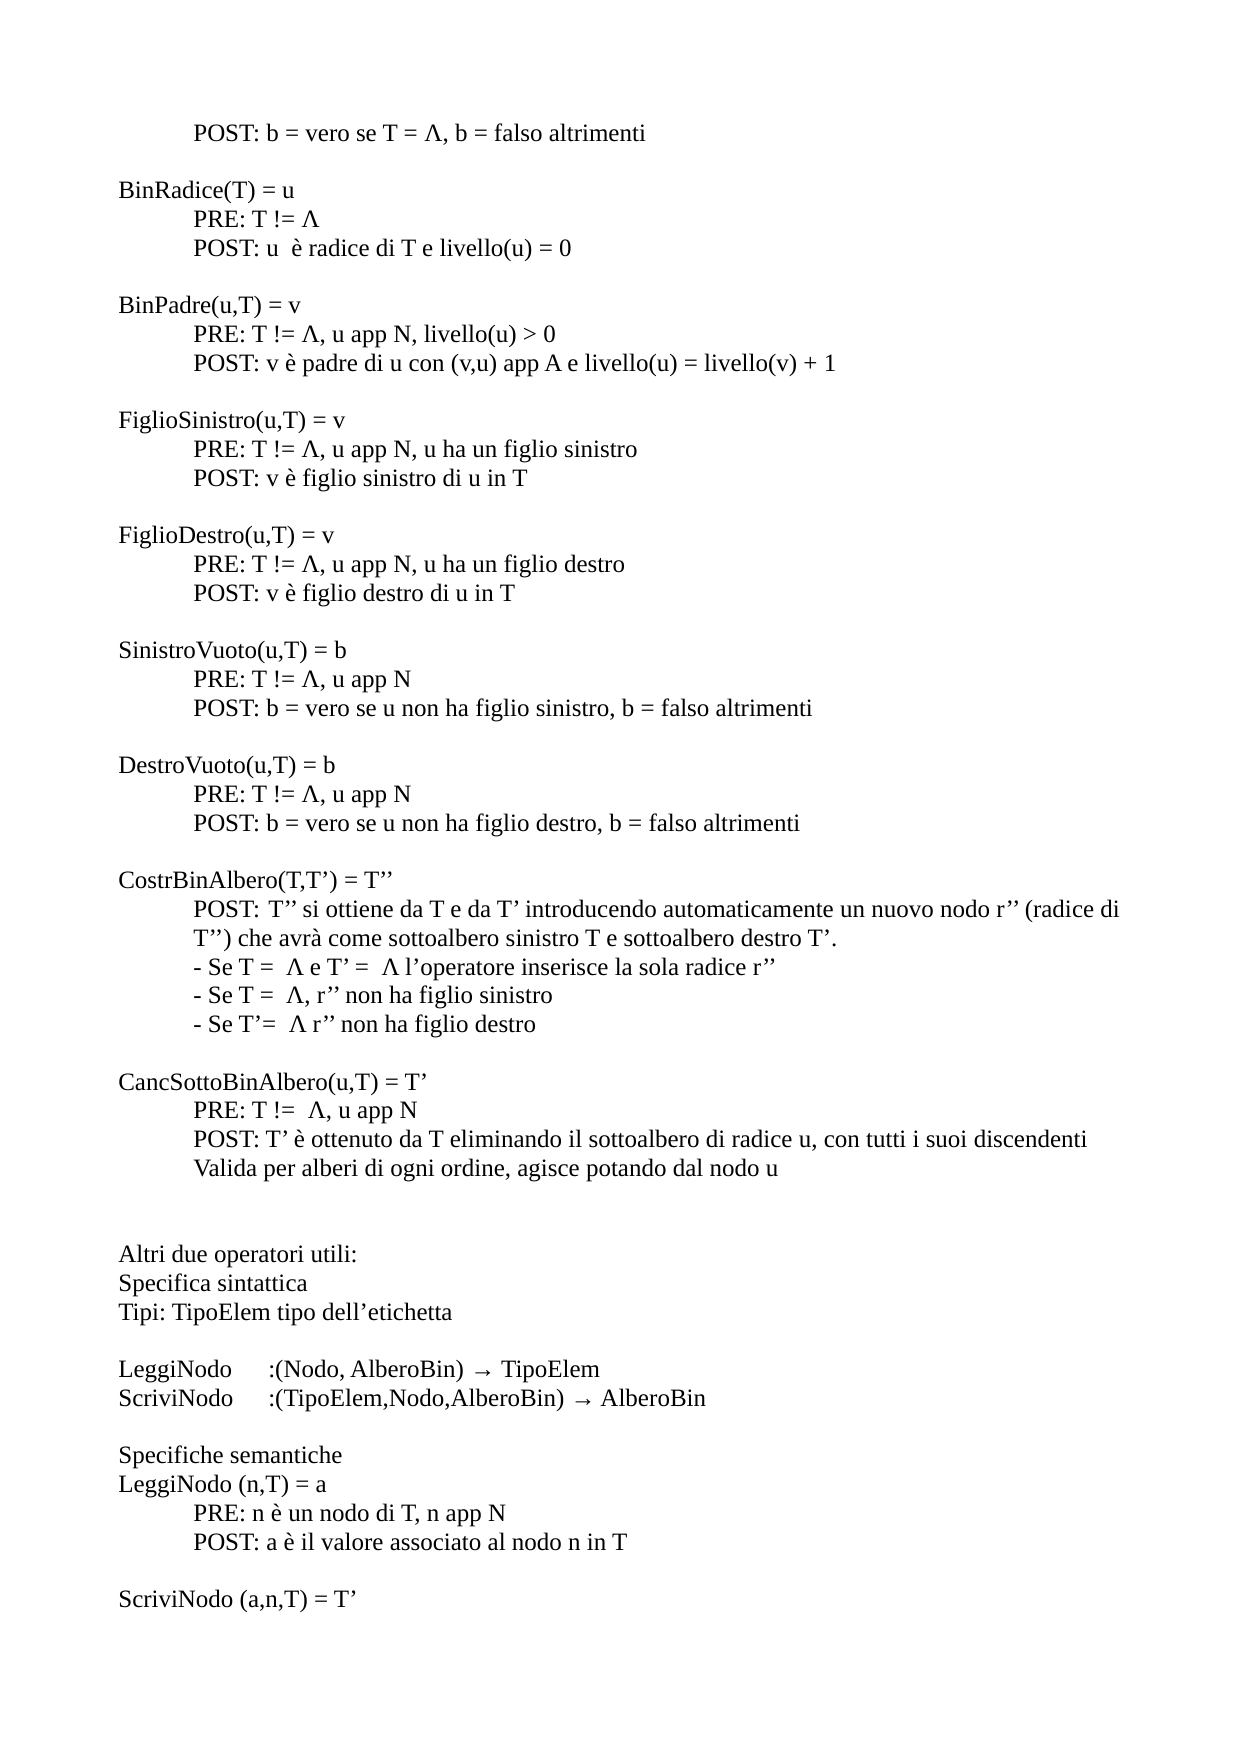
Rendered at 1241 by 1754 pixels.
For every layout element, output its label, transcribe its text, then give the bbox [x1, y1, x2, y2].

text ScriviNodo :(TipoElem,Nodo,AlberoBin) → AlberoBin [118, 1383, 1122, 1412]
text POST: u è radice di T e livello(u) = 0 [118, 233, 1122, 262]
text POST: T’ è ottenuto da T eliminando il sottoalbero di radice u, con tutti i suoi discendenti [118, 1124, 1122, 1153]
text POST: v è padre di u con (v,u) app A e livello(u) = livello(v) + 1 [118, 348, 1122, 377]
text BinRadice(T) = u [118, 176, 1122, 204]
text POST: v è figlio sinistro di u in T [118, 463, 1122, 492]
text Specifiche semantiche [118, 1441, 1122, 1469]
text - Se T = Λ, r’’ non ha figlio sinistro [118, 981, 1122, 1009]
text Valida per alberi di ogni ordine, agisce potando dal nodo u [118, 1153, 1122, 1182]
text PRE: T != Λ, u app N [118, 1096, 1122, 1124]
text SinistroVuoto(u,T) = b [118, 636, 1122, 664]
text FiglioDestro(u,T) = v [118, 521, 1122, 549]
text CancSottoBinAlbero(u,T) = T’ [118, 1067, 1122, 1096]
text - Se T’= Λ r’’ non ha figlio destro [118, 1009, 1122, 1038]
text POST: a è il valore associato al nodo n in T [118, 1527, 1122, 1556]
text Specifica sintattica [118, 1268, 1122, 1297]
text LeggiNodo :(Nodo, AlberoBin) → TipoElem [118, 1354, 1122, 1383]
text LeggiNodo (n,T) = a [118, 1469, 1122, 1498]
text - Se T = Λ e T’ = Λ l’operatore inserisce la sola radice r’’ [118, 952, 1122, 981]
text PRE: T != Λ, u app N, livello(u) > 0 [118, 319, 1122, 348]
text PRE: T != Λ [118, 204, 1122, 233]
text CostrBinAlbero(T,T’) = T’’ [118, 866, 1122, 894]
text PRE: T != Λ, u app N, u ha un figlio sinistro [118, 434, 1122, 463]
text POST: b = vero se T = Λ, b = falso altrimenti [118, 118, 1122, 147]
text PRE: T != Λ, u app N [118, 664, 1122, 693]
text BinPadre(u,T) = v [118, 291, 1122, 319]
text DestroVuoto(u,T) = b [118, 751, 1122, 779]
text POST: v è figlio destro di u in T [118, 578, 1122, 607]
text Tipi: TipoElem tipo dell’etichetta [118, 1297, 1122, 1326]
text POST: T’’ si ottiene da T e da T’ introducendo automaticamente un nuovo nodo r’’ (radice di T’’) che avrà come sottoalbero sinistro T e sottoalbero destro T’. [118, 894, 1122, 952]
text PRE: n è un nodo di T, n app N [118, 1498, 1122, 1527]
text FiglioSinistro(u,T) = v [118, 406, 1122, 434]
text POST: b = vero se u non ha figlio sinistro, b = falso altrimenti [118, 693, 1122, 722]
text ScriviNodo (a,n,T) = T’ [118, 1584, 1122, 1613]
text PRE: T != Λ, u app N [118, 779, 1122, 808]
text Altri due operatori utili: [118, 1239, 1122, 1268]
text POST: b = vero se u non ha figlio destro, b = falso altrimenti [118, 808, 1122, 837]
text PRE: T != Λ, u app N, u ha un figlio destro [118, 549, 1122, 578]
